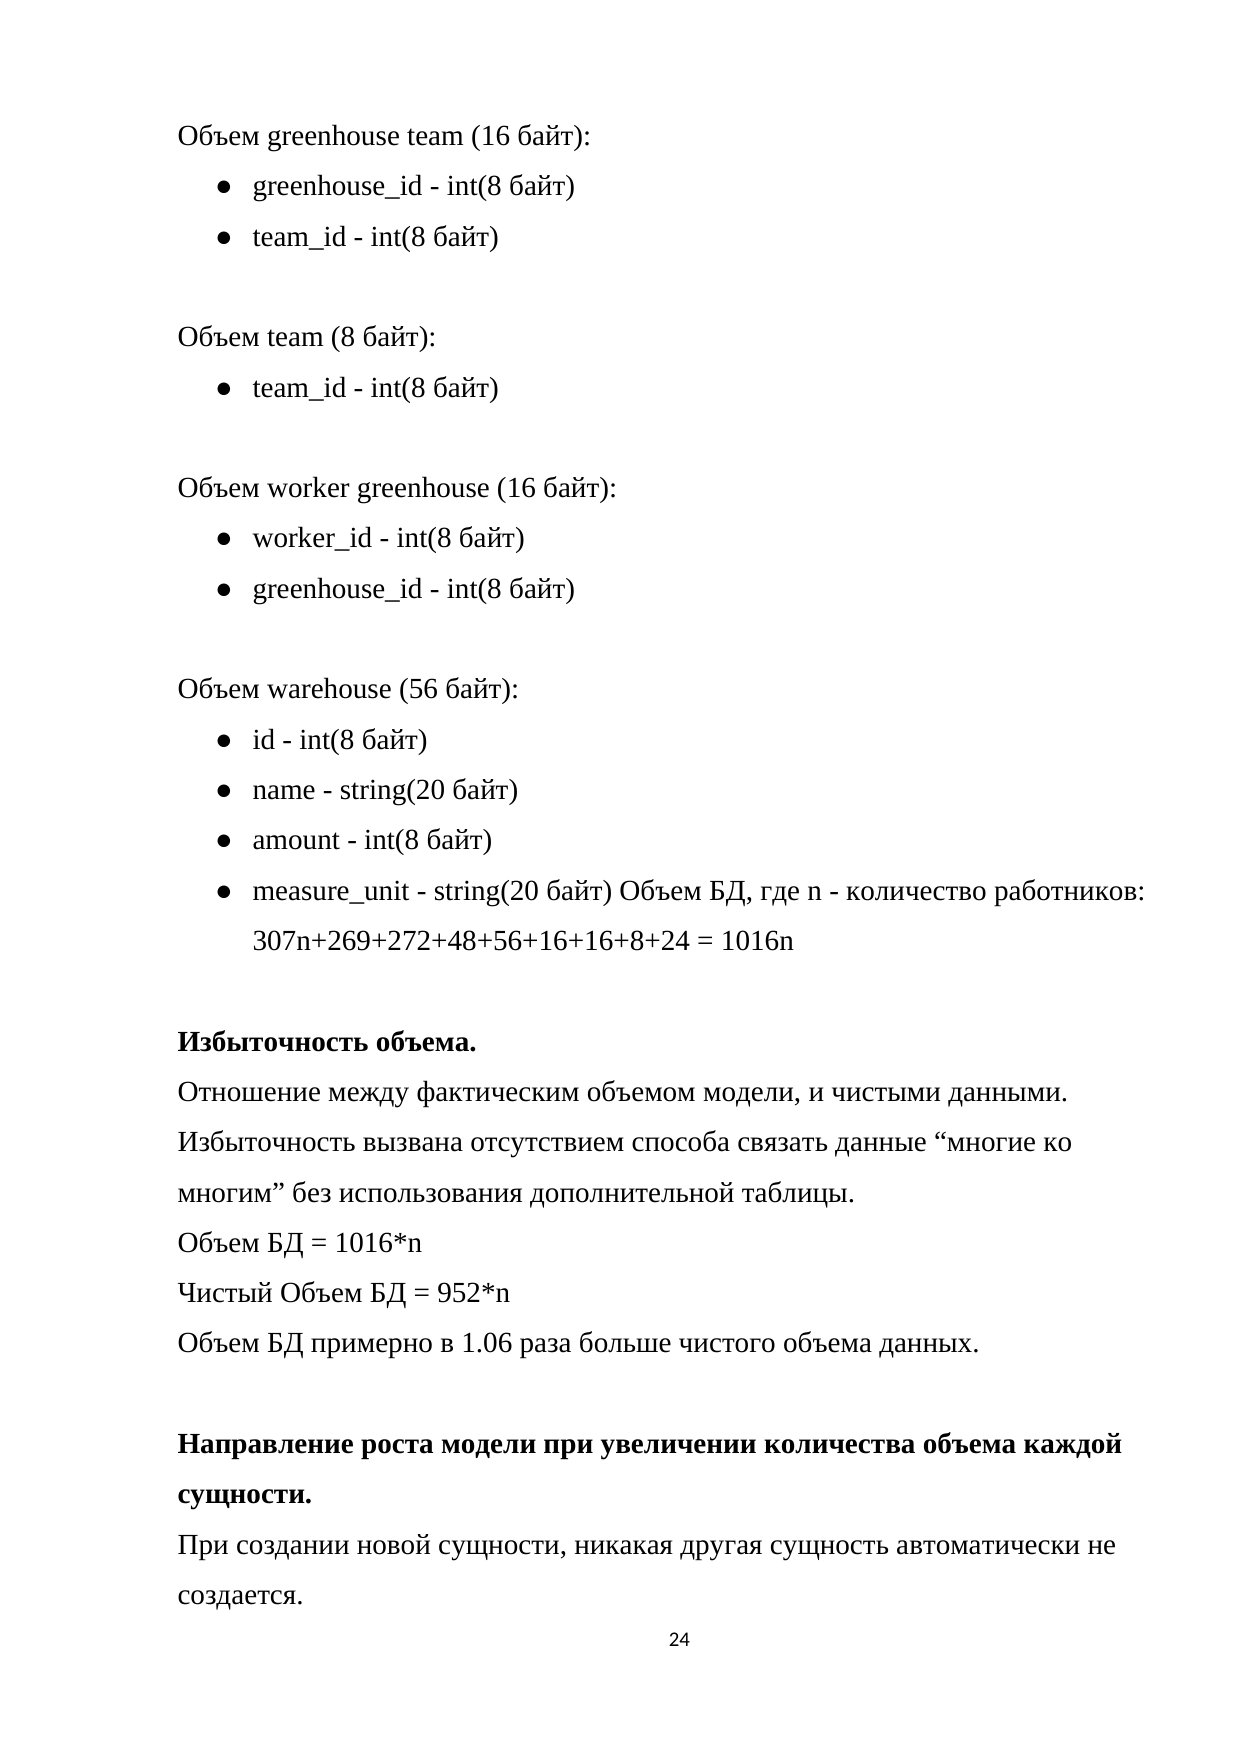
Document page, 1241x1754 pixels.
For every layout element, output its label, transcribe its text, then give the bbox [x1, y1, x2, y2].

text Чистый Объем БД = 952*n [177, 1275, 1181, 1309]
text Избыточность объема. [177, 1024, 1181, 1057]
text Объем БД примерно в 1.06 раза больше чистого объема данных. [177, 1326, 1181, 1359]
text Объем greenhouse team (16 байт): [177, 118, 1181, 152]
list greenhouse_id - int(8 байт) [215, 571, 1181, 604]
list amount - int(8 байт) [215, 822, 1181, 856]
text Объем warehouse (56 байт): [177, 672, 1181, 705]
list greenhouse_id - int(8 байт) [215, 168, 1181, 202]
list team_id - int(8 байт) [215, 219, 1181, 252]
list worker_id - int(8 байт) [215, 521, 1181, 554]
text Направление роста модели при увеличении количества объема каждой сущности. [177, 1426, 1181, 1510]
list team_id - int(8 байт) [215, 370, 1181, 403]
text При создании новой сущности, никакая другая сущность автоматически не создается. [177, 1527, 1181, 1611]
list measure_unit - string(20 байт) Объем БД, где n - количество работников: 307n+269+272+48+56+16+16+8+24 = 1016n [215, 873, 1181, 957]
text Объем БД = 1016*n [177, 1225, 1181, 1258]
text Отношение между фактическим объемом модели, и чистыми данными. Избыточность вызвана отсутствием способа связать данные “многие ко многим” без использования дополнительной таблицы. [177, 1074, 1181, 1208]
text Объем worker greenhouse (16 байт): [177, 470, 1181, 504]
list id - int(8 байт) [215, 722, 1181, 755]
list name - string(20 байт) [215, 772, 1181, 806]
text Объем team (8 байт): [177, 319, 1181, 353]
